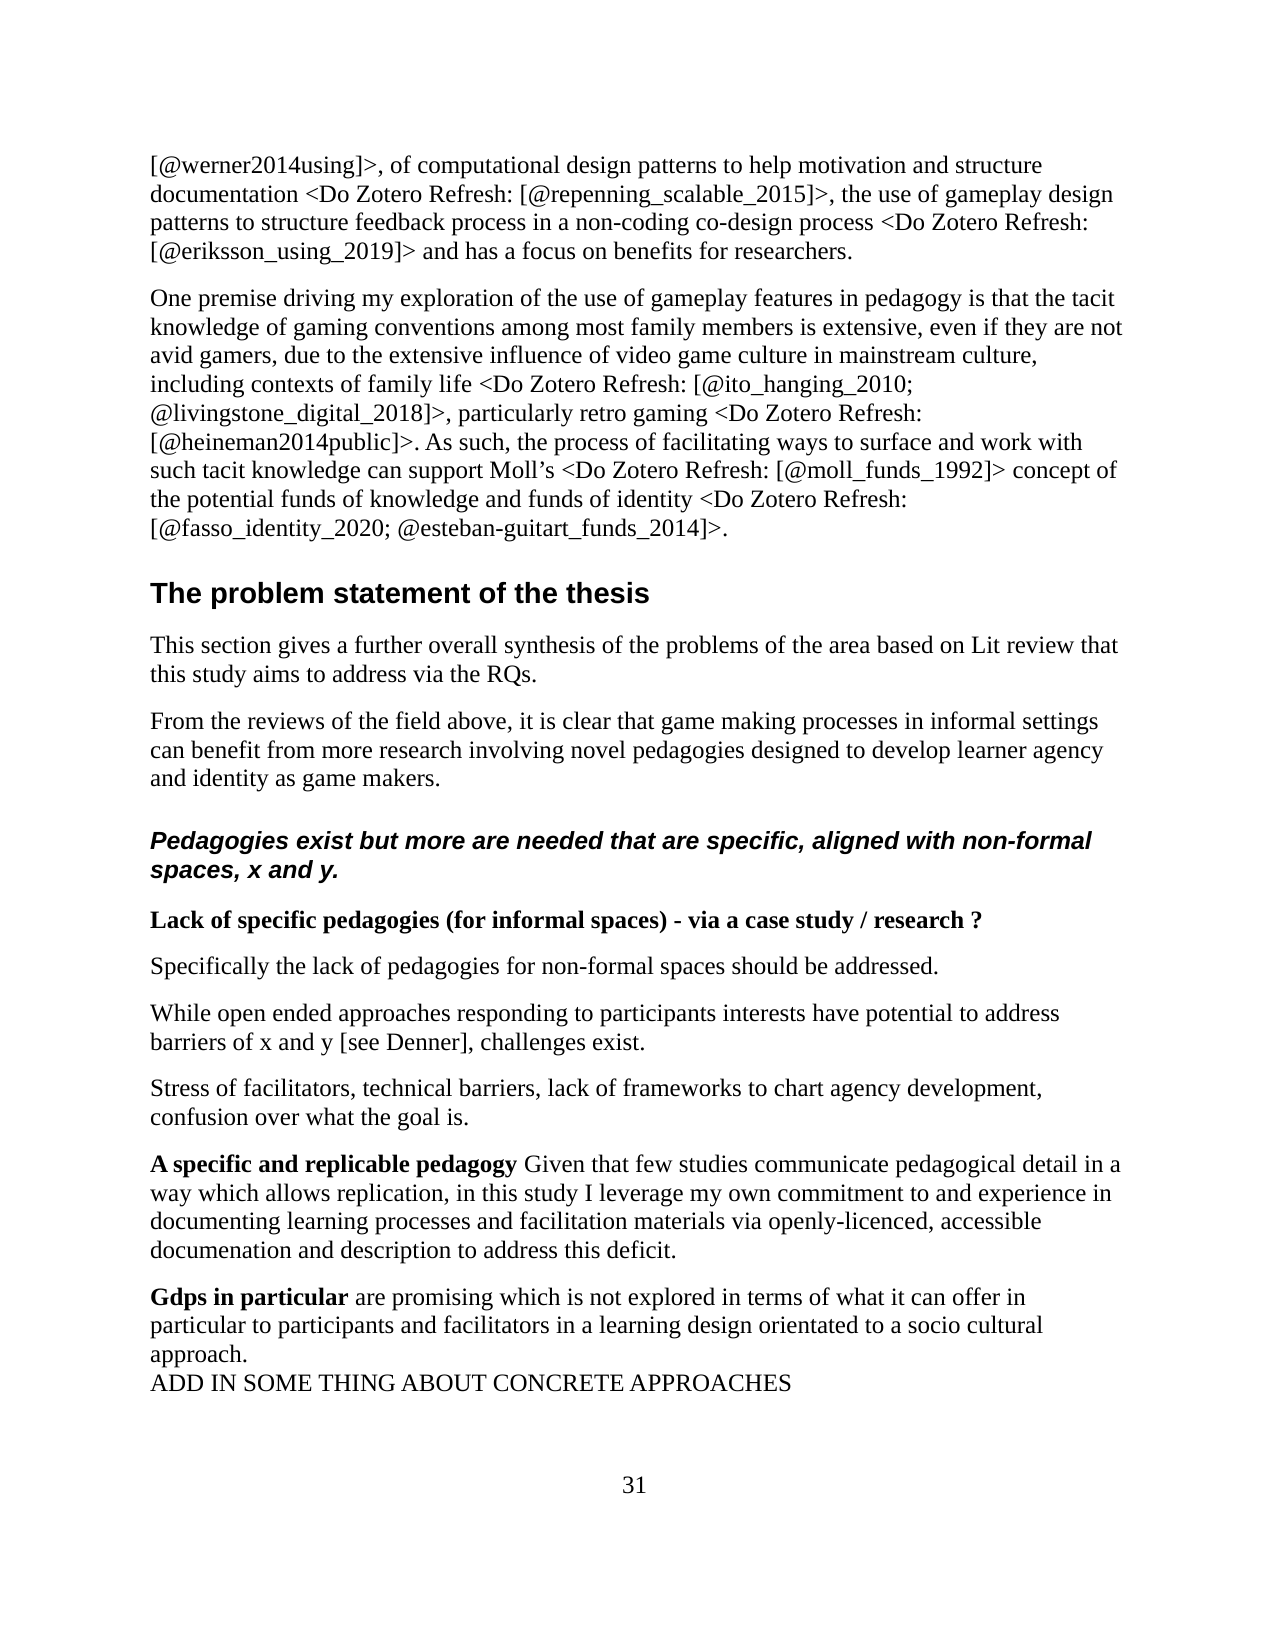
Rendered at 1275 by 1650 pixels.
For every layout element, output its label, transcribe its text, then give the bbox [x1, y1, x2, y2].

text [@werner2014using]>, of computational design patterns to help motivation and structure documentation <Do Zotero Refresh: [@repenning_scalable_2015]>, the use of gameplay design patterns to structure feedback process in a non-coding co-design process <Do Zotero Refresh: [@eriksson_using_2019]> and has a focus on benefits for researchers. [150, 150, 1125, 265]
text Gdps in particular are promising which is not explored in terms of what it can offer in particular to participants and facilitators in a learning design orientated to a socio cultural approach. ADD IN SOME THING ABOUT CONCRETE APPROACHES [150, 1282, 1125, 1397]
subtitle Pedagogies exist but more are needed that are specific, aligned with non-formal spaces, x and y. [150, 826, 1125, 883]
text This section gives a further overall synthesis of the problems of the area based on Lit review that this study aims to address via the RQs. [150, 631, 1125, 688]
text From the reviews of the field above, it is clear that game making processes in informal settings can benefit from more research involving novel pedagogies designed to develop learner agency and identity as game makers. [150, 706, 1125, 792]
text One premise driving my exploration of the use of gameplay features in pedagogy is that the tacit knowledge of gaming conventions among most family members is extensive, even if they are not avid gamers, due to the extensive influence of video game culture in mainstream culture, including contexts of family life <Do Zotero Refresh: [@ito_hanging_2010; @livingstone_digital_2018]>, particularly retro gaming <Do Zotero Refresh: [@heineman2014public]>. As such, the process of facilitating ways to surface and work with such tacit knowledge can support Moll’s <Do Zotero Refresh: [@moll_funds_1992]> concept of the potential funds of knowledge and funds of identity <Do Zotero Refresh: [@fasso_identity_2020; @esteban-guitart_funds_2014]>. [150, 283, 1125, 542]
text A specific and replicable pedagogy Given that few studies communicate pedagogical detail in a way which allows replication, in this study I leverage my own commitment to and experience in documenting learning processes and facilitation materials via openly-licenced, accessible documenation and description to address this deficit. [150, 1149, 1125, 1264]
text While open ended approaches responding to participants interests have potential to address barriers of x and y [see Denner], challenges exist. [150, 998, 1125, 1056]
text Specifically the lack of pedagogies for non-formal spaces should be addressed. [150, 951, 1125, 980]
text Lack of specific pedagogies (for informal spaces) - via a case study / research ? [150, 905, 1125, 933]
text Stress of facilitators, technical barriers, lack of frameworks to chart agency development, confusion over what the goal is. [150, 1073, 1125, 1131]
subtitle The problem statement of the thesis [150, 576, 1125, 609]
